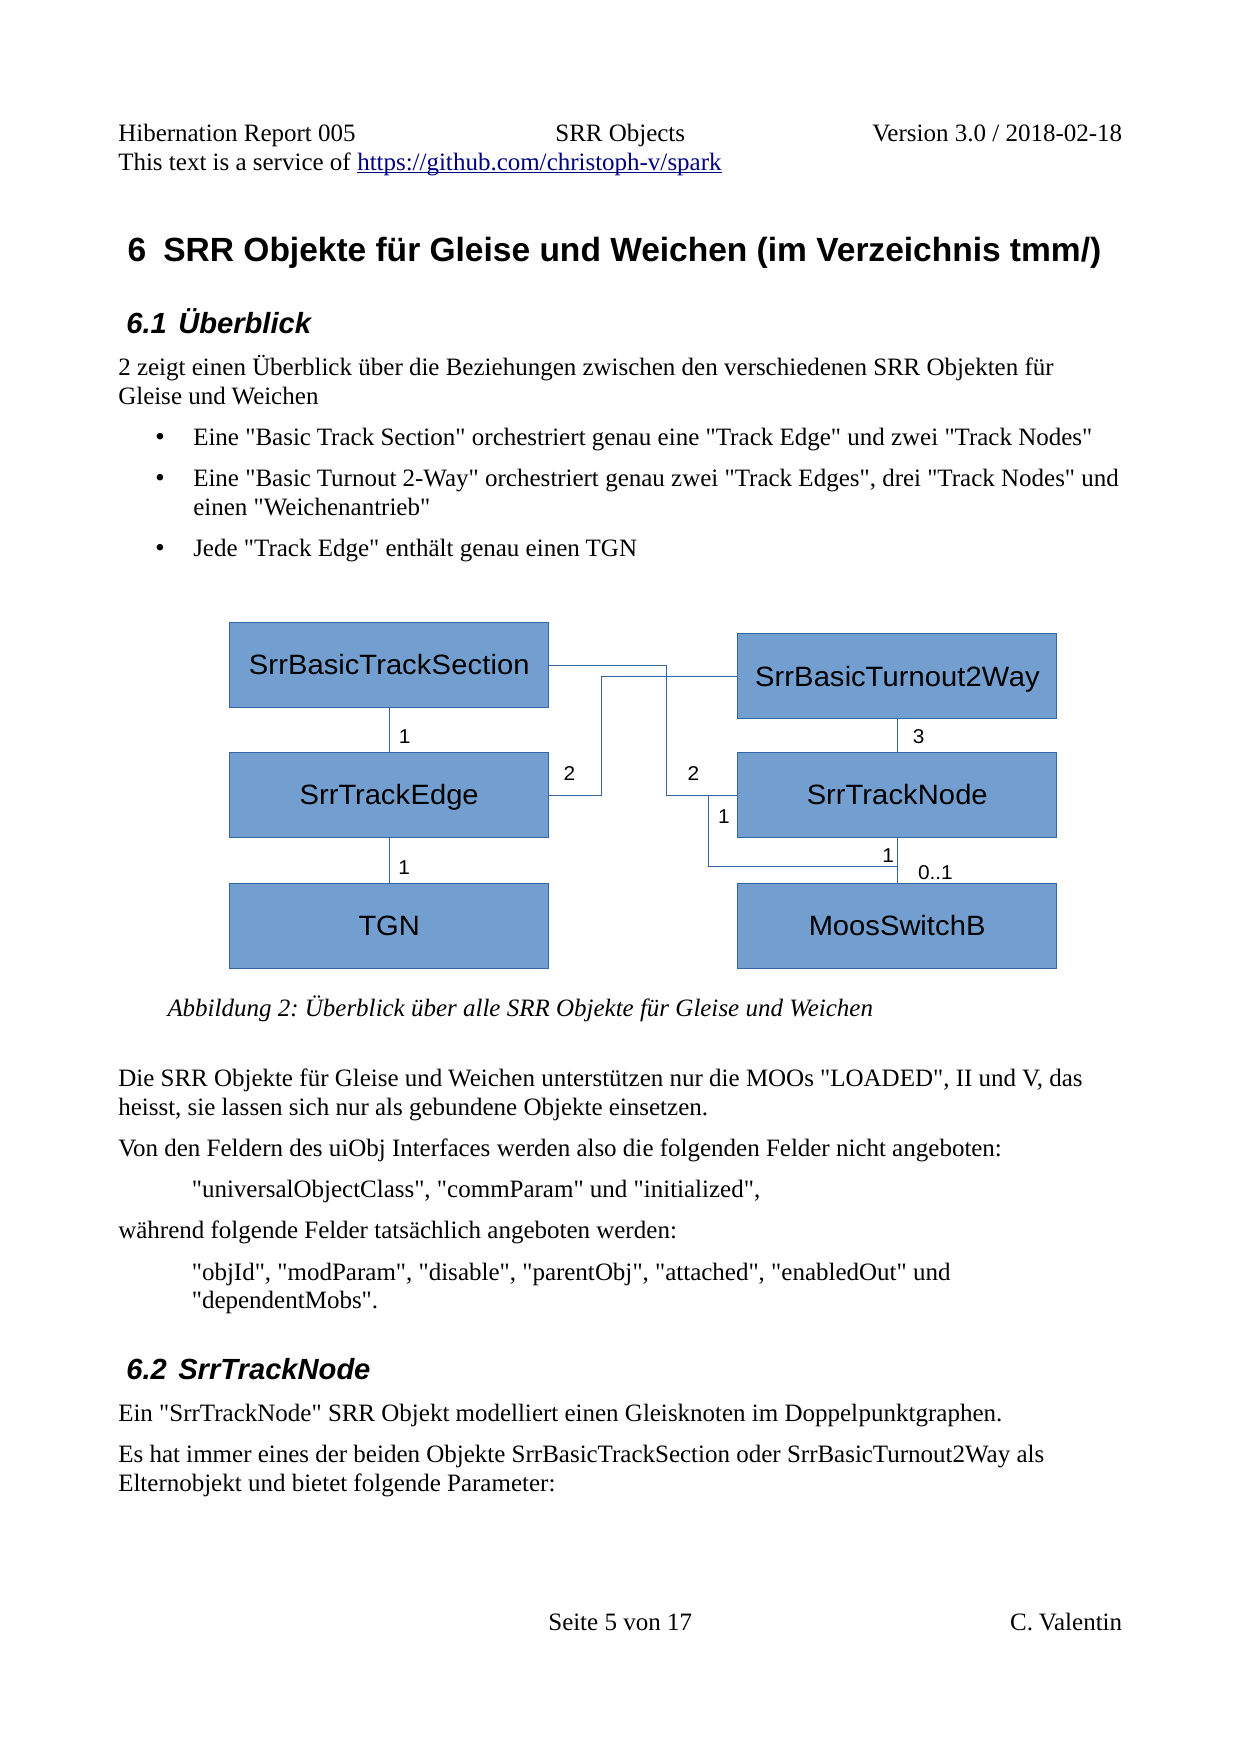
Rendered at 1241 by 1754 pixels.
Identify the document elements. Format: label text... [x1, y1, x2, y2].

subtitle SRR Objekte für Gleise und Weichen (im Verzeichnis tmm/) [118, 230, 1122, 269]
subtitle Überblick [118, 306, 1122, 340]
text "universalObjectClass", "commParam" und "initialized", [192, 1174, 1122, 1203]
list Eine "Basic Turnout 2-Way" orchestriert genau zwei "Track Edges", drei "Track Nodes" und einen "Weichenantrieb" [156, 463, 1122, 521]
list Jede "Track Edge" enthält genau einen TGN [156, 533, 1122, 562]
text Ein "SrrTrackNode" SRR Objekt modelliert einen Gleisknoten im Doppel­punkt­gra­phen. [118, 1398, 1122, 1427]
text Abbildung 2: Überblick über alle SRR Objekte für Gleise und Weichen [167, 587, 1058, 1022]
text Die SRR Objekte für Gleise und Weichen unterstützen nur die MOOs "LOADED", II und V, das heisst, sie lassen sich nur als gebundene Objekte einsetzen. [118, 1063, 1122, 1121]
text während folgende Felder tatsächlich angeboten werden: [118, 1216, 1122, 1244]
list Eine "Basic Track Section" orchestriert genau eine "Track Edge" und zwei "Track Nodes" [156, 422, 1122, 451]
text Von den Feldern des uiObj Interfaces werden also die folgenden Felder nicht angeboten: [118, 1133, 1122, 1162]
text "objId", "modParam", "disable", "parentObj", "attached", "enabledOut" und "dependentMobs". [192, 1257, 1122, 1314]
text Es hat immer eines der beiden Objekte SrrBasicTrackSection oder SrrBasicTurnout2Way als Elternobjekt und bietet folgende Parameter: [118, 1439, 1122, 1497]
text Abbildung 2 zeigt einen Überblick über die Beziehungen zwischen den verschiedenen SRR Objekten für Gleise und Weichen [118, 352, 1122, 410]
subtitle SrrTrackNode [118, 1352, 1122, 1385]
